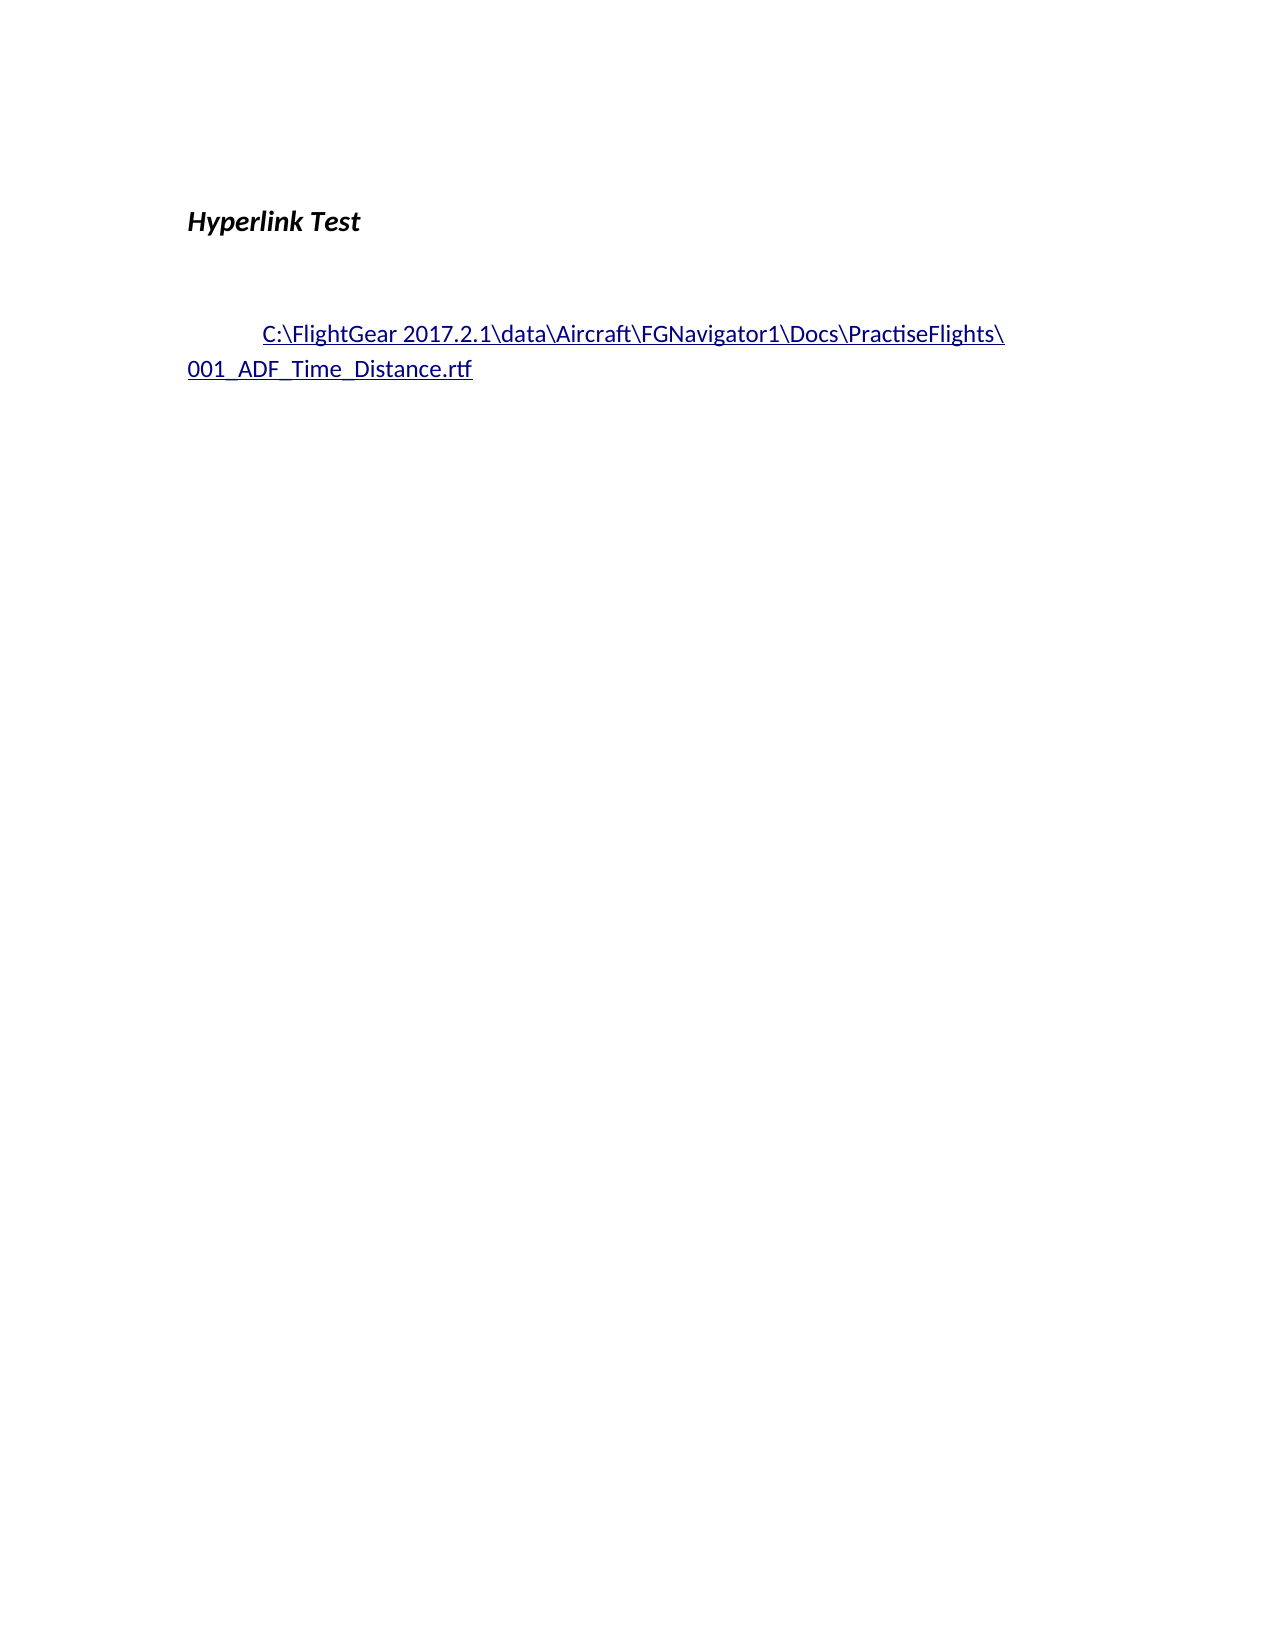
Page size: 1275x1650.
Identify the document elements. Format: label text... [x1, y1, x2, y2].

text Hyperlink Test [187, 203, 1087, 239]
text C:\FlightGear 2017.2.1\data\Aircraft\FGNavigator1\Docs\PractiseFlights\001_ADF_Time_Distance.rtf [187, 318, 1087, 383]
